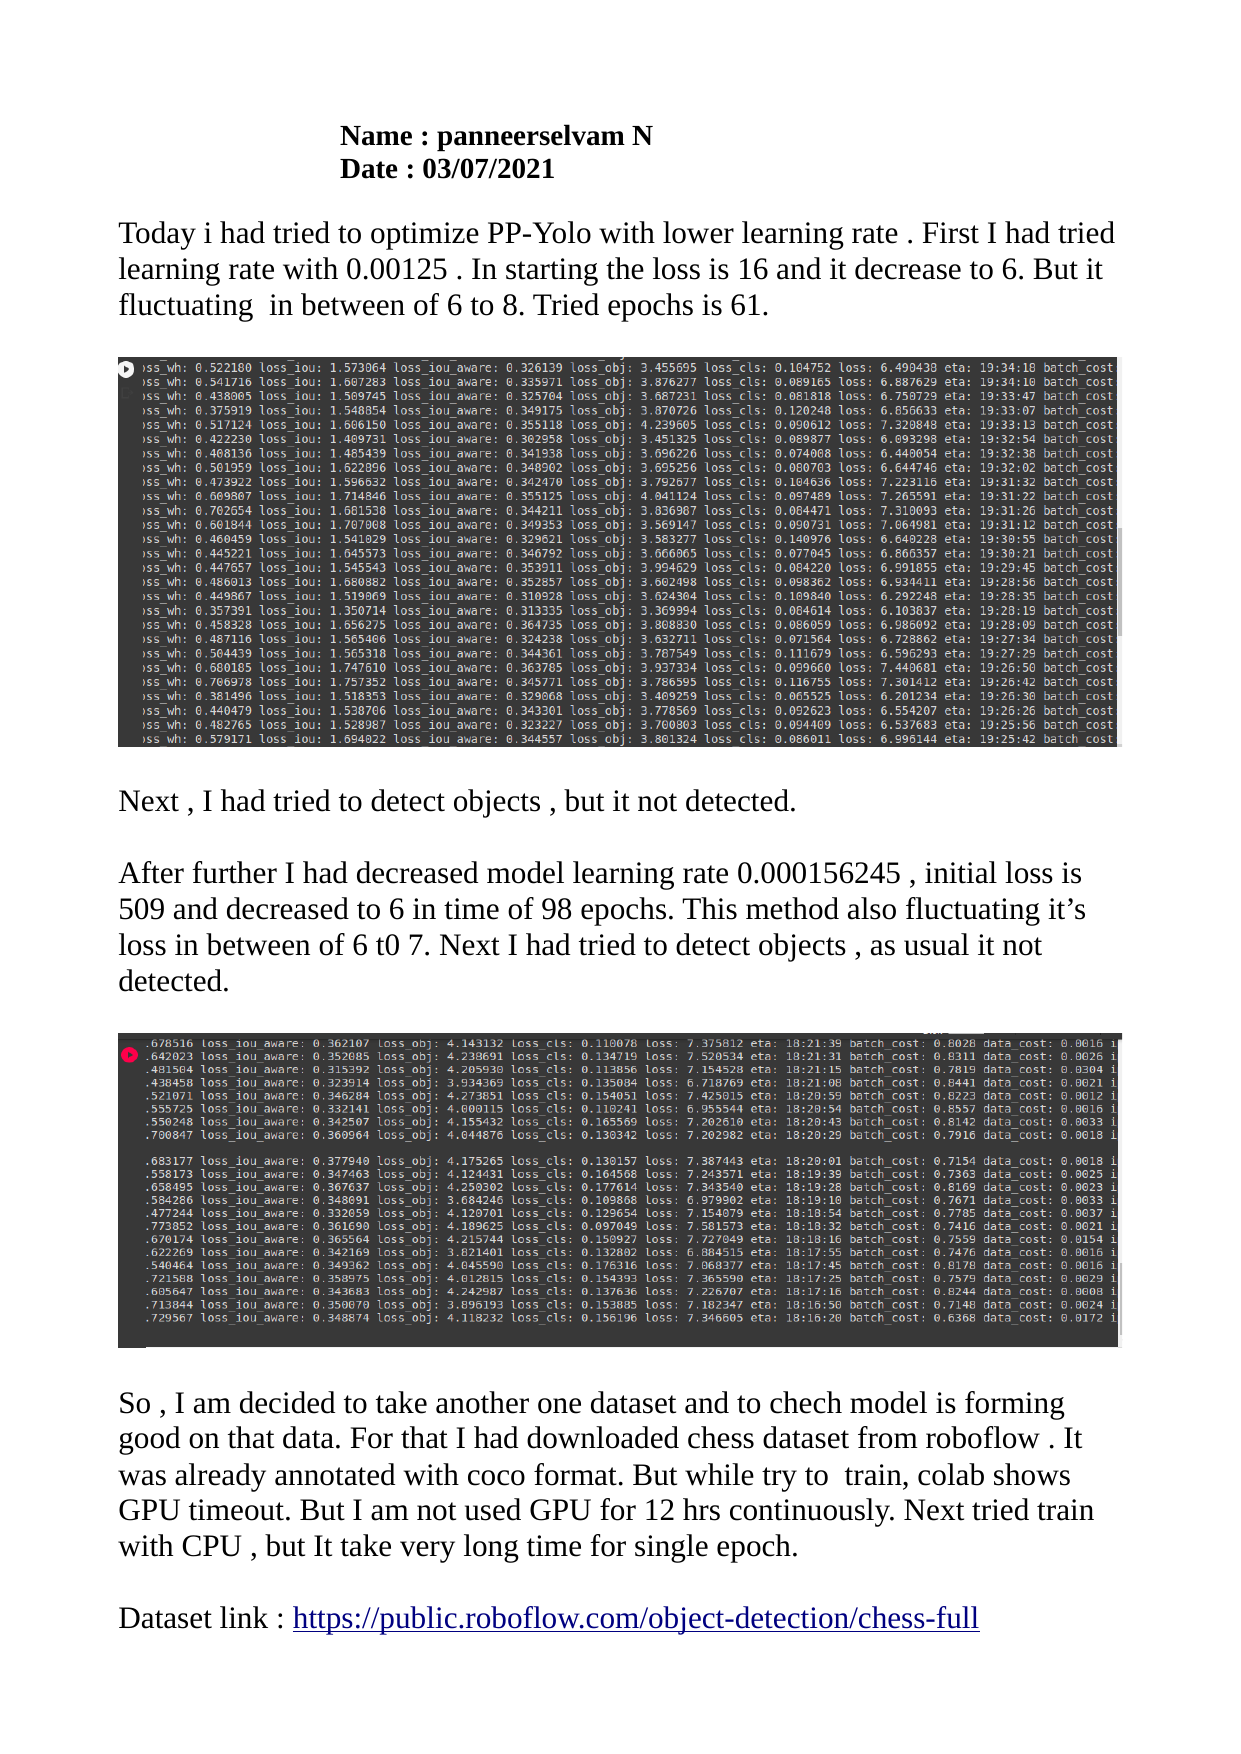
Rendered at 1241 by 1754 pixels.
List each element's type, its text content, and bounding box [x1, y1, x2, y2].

text After further I had decreased model learning rate 0.000156245 , initial loss is 509 and decreased to 6 in time of 98 epochs. This method also fluctuating it’s loss in between of 6 t0 7. Next I had tried to detect objects , as usual it not detected. [118, 854, 1122, 998]
text Today i had tried to optimize PP-Yolo with lower learning rate . First I had tried learning rate with 0.00125 . In starting the loss is 16 and it decrease to 6. But it fluctuating in between of 6 to 8. Tried epochs is 61. [118, 214, 1122, 322]
text Date : 03/07/2021 [118, 152, 1122, 185]
text Name : panneerselvam N [118, 118, 1122, 152]
text Next , I had tried to detect objects , but it not detected. [118, 782, 1122, 818]
picture [118, 357, 1123, 747]
text Dataset link : https://public.roboflow.com/object-detection/chess-full [118, 1599, 1122, 1635]
text So , I am decided to take another one dataset and to chech model is forming good on that data. For that I had downloaded chess dataset from roboflow . It was already annotated with coco format. But while try to train, colab shows GPU timeout. But I am not used GPU for 12 hrs continuously. Next tried train with CPU , but It take very long time for single epoch. [118, 1384, 1122, 1563]
picture [118, 1033, 1123, 1348]
